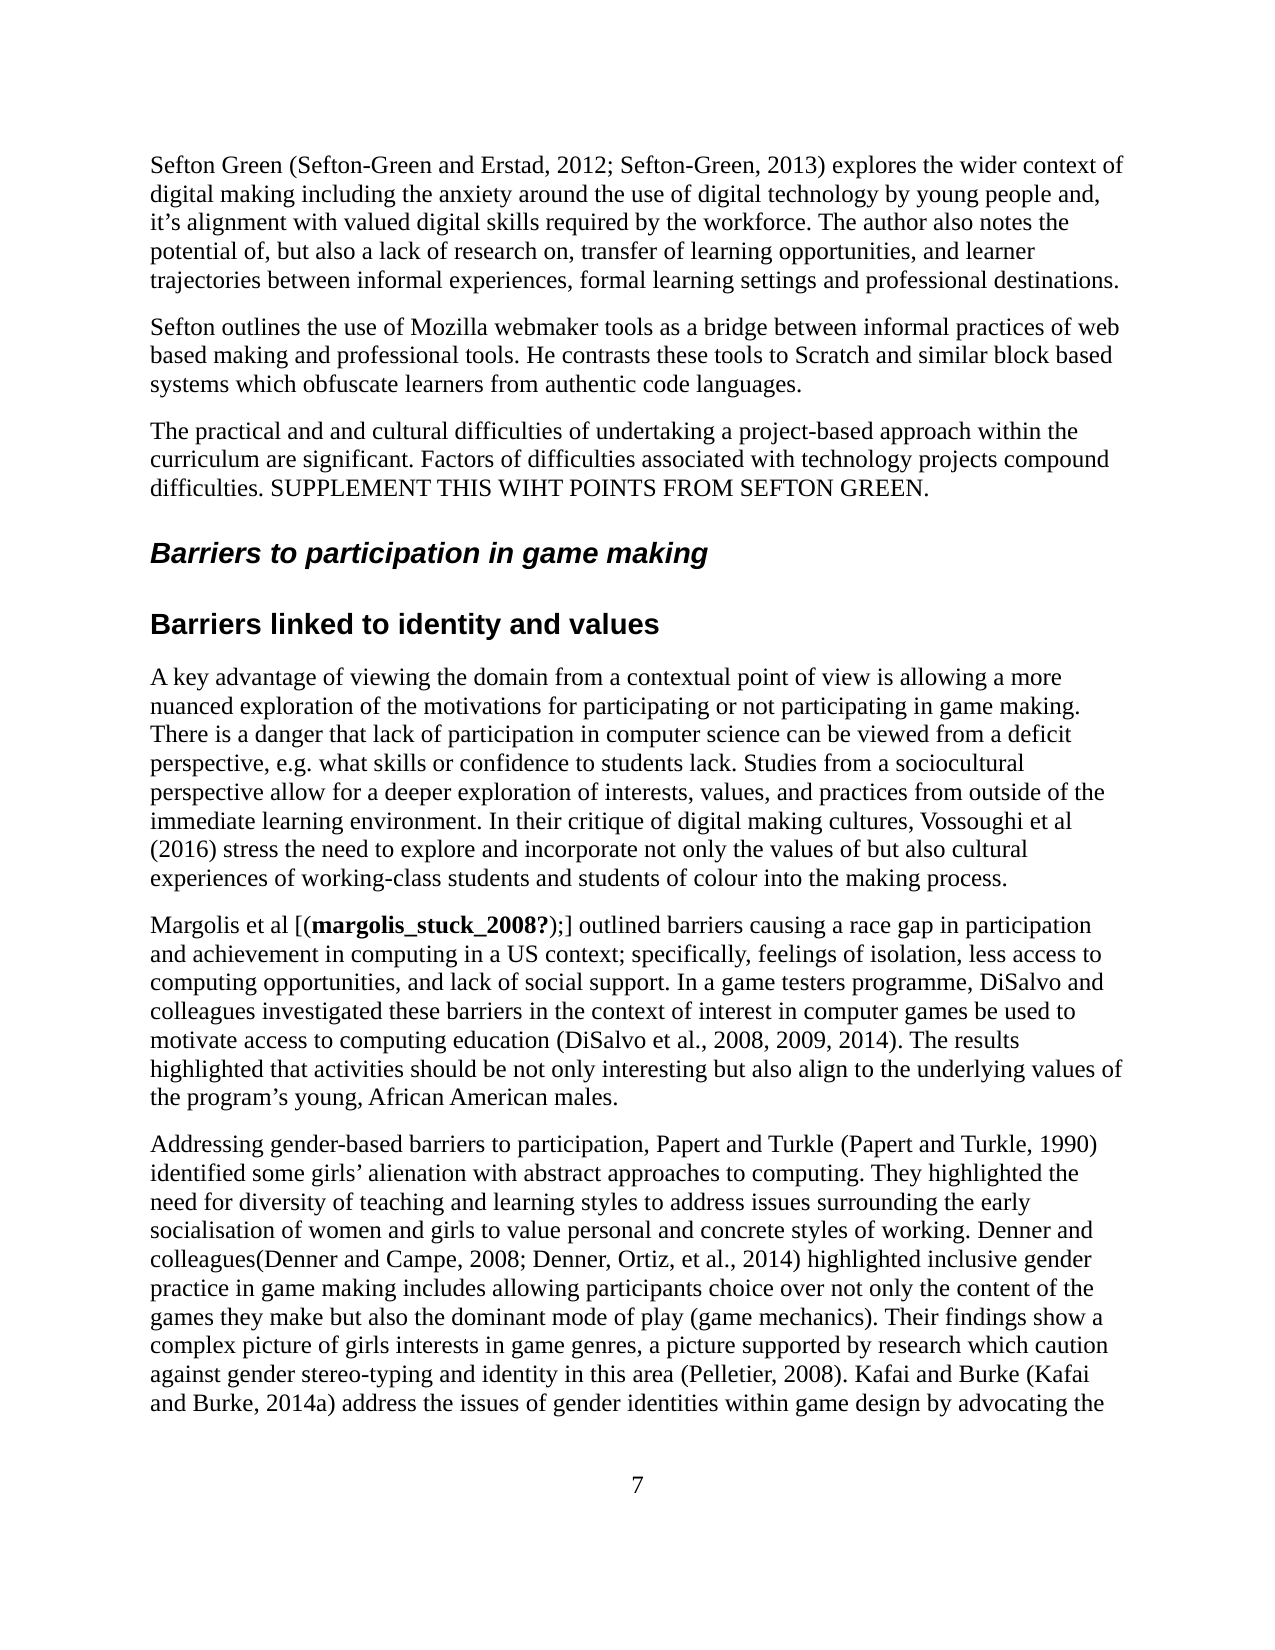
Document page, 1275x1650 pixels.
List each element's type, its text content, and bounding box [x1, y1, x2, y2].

text Margolis et al [(margolis_stuck_2008?);] outlined barriers causing a race gap in participation and achievement in computing in a US context; specifically, feelings of isolation, less access to computing opportunities, and lack of social support. In a game testers programme, DiSalvo and colleagues investigated these barriers in the context of interest in computer games be used to motivate access to computing education (DiSalvo et al., 2008, 2009, 2014). The results highlighted that activities should be not only interesting but also align to the underlying values of the program’s young, African American males. [150, 910, 1125, 1111]
text Addressing gender-based barriers to participation, Papert and Turkle (Papert and Turkle, 1990) identified some girls’ alienation with abstract approaches to computing. They highlighted the need for diversity of teaching and learning styles to address issues surrounding the early socialisation of women and girls to value personal and concrete styles of working. Denner and colleagues(Denner and Campe, 2008; Denner, Ortiz, et al., 2014) highlighted inclusive gender practice in game making includes allowing participants choice over not only the content of the games they make but also the dominant mode of play (game mechanics). Their findings show a complex picture of girls interests in game genres, a picture supported by research which caution against gender stereo-typing and identity in this area (Pelletier, 2008). Kafai and Burke (Kafai and Burke, 2014a) address the issues of gender identities within game design by advocating the [150, 1129, 1125, 1417]
text The practical and and cultural difficulties of undertaking a project-based approach within the curriculum are significant. Factors of difficulties associated with technology projects compound difficulties. SUPPLEMENT THIS WIHT POINTS FROM SEFTON GREEN. [150, 416, 1125, 502]
text A key advantage of viewing the domain from a contextual point of view is allowing a more nuanced exploration of the motivations for participating or not participating in game making. There is a danger that lack of participation in computer science can be viewed from a deficit perspective, e.g. what skills or confidence to students lack. Studies from a sociocultural perspective allow for a deeper exploration of interests, values, and practices from outside of the immediate learning environment. In their critique of digital making cultures, Vossoughi et al (2016) stress the need to explore and incorporate not only the values of but also cultural experiences of working-class students and students of colour into the making process. [150, 662, 1125, 892]
subtitle Barriers linked to identity and values [150, 607, 1125, 641]
text Sefton outlines the use of Mozilla webmaker tools as a bridge between informal practices of web based making and professional tools. He contrasts these tools to Scratch and similar block based systems which obfuscate learners from authentic code languages. [150, 312, 1125, 398]
text Sefton Green (Sefton-Green and Erstad, 2012; Sefton-Green, 2013) explores the wider context of digital making including the anxiety around the use of digital technology by young people and, it’s alignment with valued digital skills required by the workforce. The author also notes the potential of, but also a lack of research on, transfer of learning opportunities, and learner trajectories between informal experiences, formal learning settings and professional destinations. [150, 150, 1125, 294]
subtitle Barriers to participation in game making [150, 536, 1125, 569]
